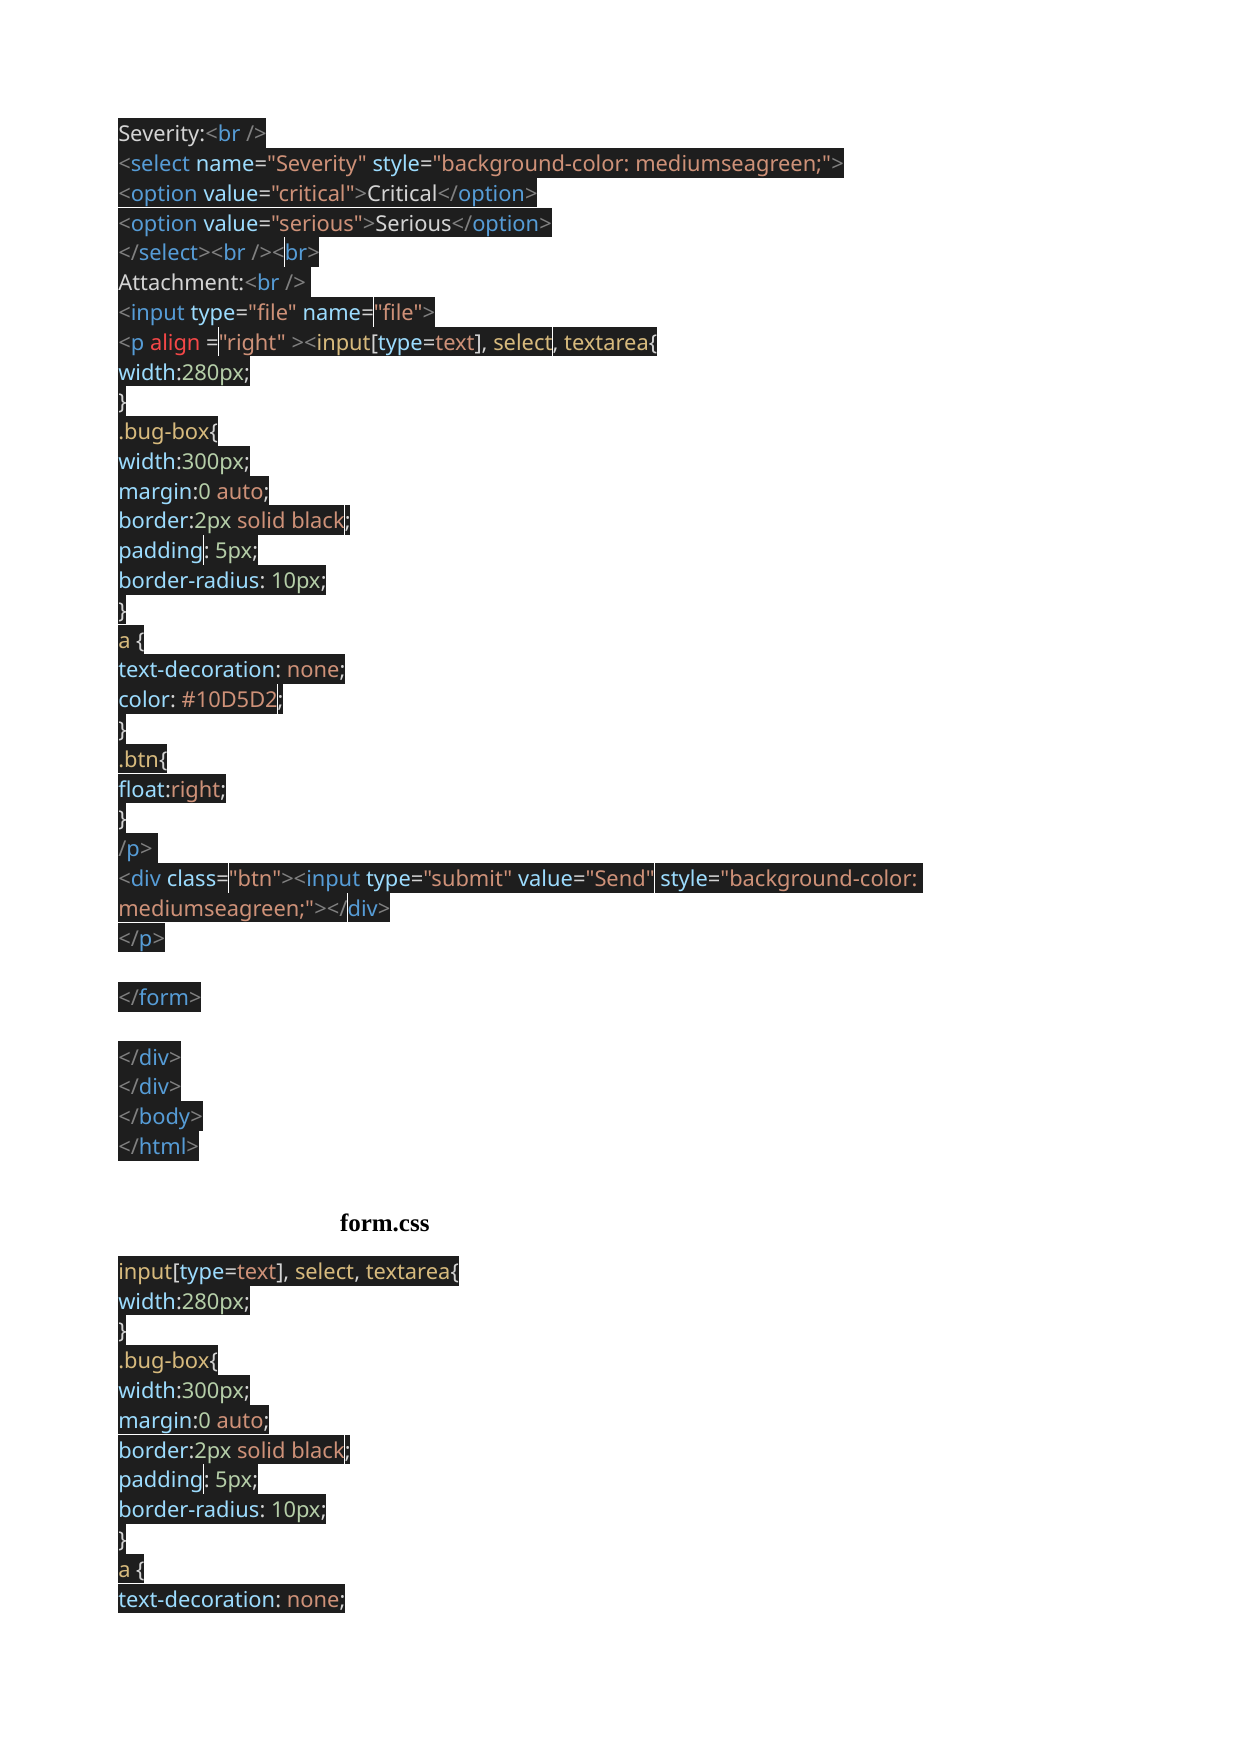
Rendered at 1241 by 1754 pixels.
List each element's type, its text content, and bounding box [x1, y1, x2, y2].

text </html> [118, 1131, 1122, 1161]
text text-decoration: none; [118, 654, 1122, 684]
text } [118, 386, 1122, 416]
text a { [118, 1554, 1122, 1583]
text padding: 5px; [118, 1464, 1122, 1494]
text border-radius: 10px; [118, 1494, 1122, 1524]
text } [118, 714, 1122, 744]
text <p align ="right" ><input[type=text], select, textarea{ [118, 327, 1122, 356]
text padding: 5px; [118, 535, 1122, 565]
text width:300px; [118, 1375, 1122, 1405]
text <select name="Severity" style="background-color: mediumseagreen;"> [118, 148, 1122, 178]
text width:300px; [118, 446, 1122, 476]
text </p> [118, 922, 1122, 952]
text text-decoration: none; [118, 1583, 1122, 1613]
text } [118, 1315, 1122, 1345]
text Attachment:<br /> [118, 267, 1122, 297]
text </select><br /><br> [118, 237, 1122, 267]
text a { [118, 624, 1122, 654]
text } [118, 1524, 1122, 1554]
text margin:0 auto; [118, 476, 1122, 505]
text margin:0 auto; [118, 1405, 1122, 1434]
text width:280px; [118, 1286, 1122, 1315]
text input[type=text], select, textarea{ [118, 1256, 1122, 1286]
text </body> [118, 1101, 1122, 1131]
text float:right; [118, 773, 1122, 803]
text <input type="file" name="file"> [118, 297, 1122, 327]
text } [118, 595, 1122, 624]
text color: #10D5D2; [118, 684, 1122, 714]
text /p> [118, 833, 1122, 863]
text form.css [118, 1208, 1122, 1237]
text <option value="serious">Serious</option> [118, 207, 1122, 237]
text .btn{ [118, 744, 1122, 773]
text </div> [118, 1041, 1122, 1071]
text .bug-box{ [118, 416, 1122, 446]
text <option value="critical">Critical</option> [118, 178, 1122, 207]
text </form> [118, 982, 1122, 1012]
text border-radius: 10px; [118, 565, 1122, 595]
text </div> [118, 1071, 1122, 1101]
text border:2px solid black; [118, 1434, 1122, 1464]
text Severity:<br /> [118, 118, 1122, 148]
text } [118, 803, 1122, 833]
text border:2px solid black; [118, 505, 1122, 535]
text width:280px; [118, 356, 1122, 386]
text <div class="btn"><input type="submit" value="Send" style="background-color: mediumseagreen;"></div> [118, 863, 1122, 922]
text .bug-box{ [118, 1345, 1122, 1375]
